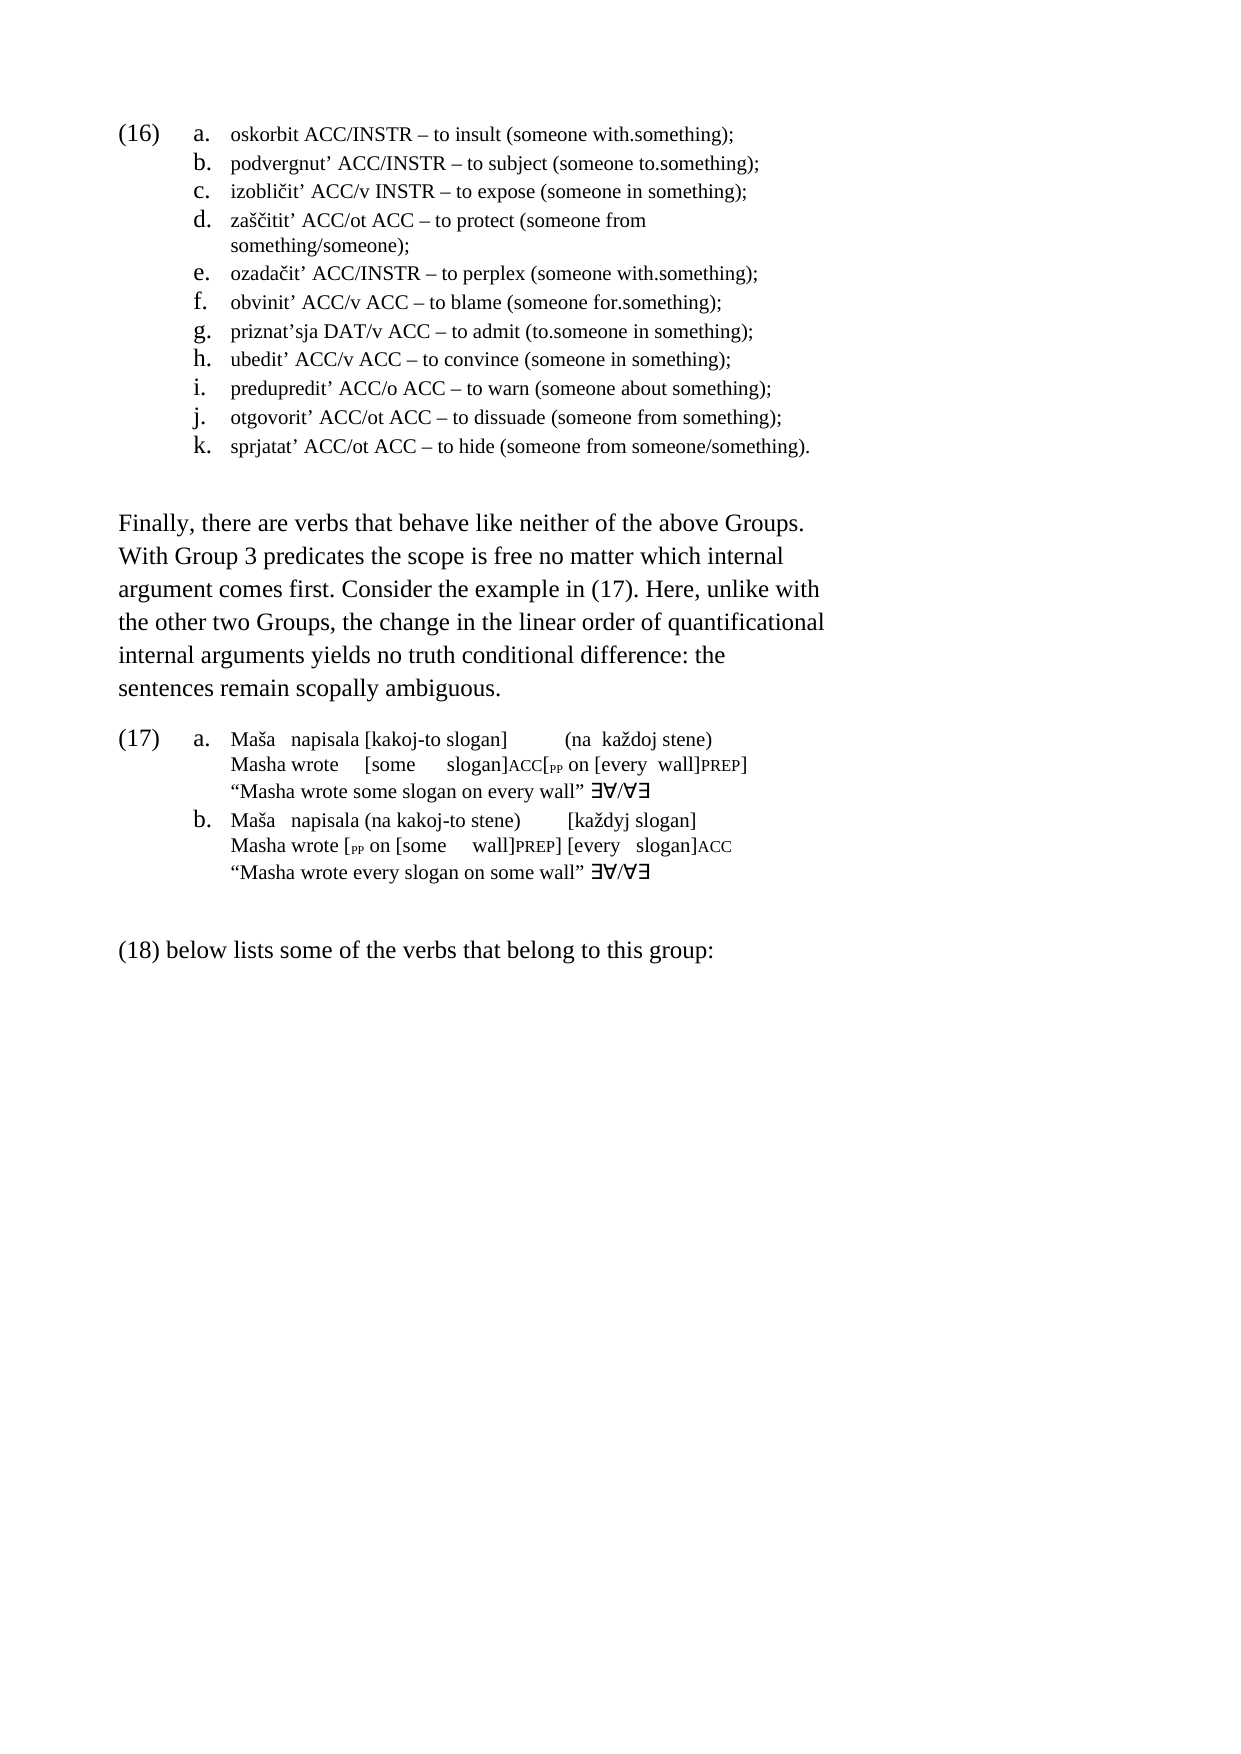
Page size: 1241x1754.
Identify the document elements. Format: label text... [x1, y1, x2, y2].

text i. predupredit’ ACC/o ACC – to warn (someone about something); [118, 372, 827, 401]
text Masha wrote [PP on [some wall]prep] [every slogan]acc [118, 833, 827, 857]
text b. podvergnut’ ACC/INSTR – to subject (someone to.something); [118, 147, 827, 176]
text j. otgovorit’ ACC/ot ACC – to dissuade (someone from something); [118, 401, 827, 430]
text g. priznat’sja DAT/v ACC – to admit (to.someone in something); [118, 315, 827, 343]
text h. ubedit’ ACC/v ACC – to convince (someone in something); [118, 343, 827, 372]
text k. sprjatat’ ACC/ot ACC – to hide (someone from someone/something). [118, 430, 827, 458]
text b. Maša napisala (na kakoj-to stene) [každyj slogan] [118, 804, 827, 833]
text Finally, there are verbs that behave like neither of the above Groups. With Group 3 predicates the scope is free no matter which internal argument comes first. Consider the example in (17). Here, unlike with the other two Groups, the change in the linear order of quantificational internal arguments yields no truth conditional difference: the sentences remain scopally ambiguous. [118, 508, 827, 702]
text (18) below lists some of the verbs that belong to this group: [118, 935, 827, 964]
text (16) a. oskorbit ACC/INSTR – to insult (someone with.something); [118, 118, 827, 147]
text c. izobličit’ ACC/v INSTR – to expose (someone in something); [118, 176, 827, 204]
text Masha wrote [some slogan]acc[PP on [every wall]prep] [118, 752, 827, 776]
text f. obvinit’ ACC/v ACC – to blame (someone for.something); [118, 286, 827, 315]
text d. zaščitit’ ACC/ot ACC – to protect (someone from something/someone); [118, 204, 827, 257]
text “Masha wrote every slogan on some wall” ∃∀/∀∃ [118, 857, 827, 885]
text e. ozadačit’ ACC/INSTR – to perplex (someone with.something); [118, 257, 827, 286]
text (17) a. Maša napisala [kakoj-to slogan] (na každoj stene) [118, 723, 827, 752]
text “Masha wrote some slogan on every wall” ∃∀/∀∃ [118, 776, 827, 804]
